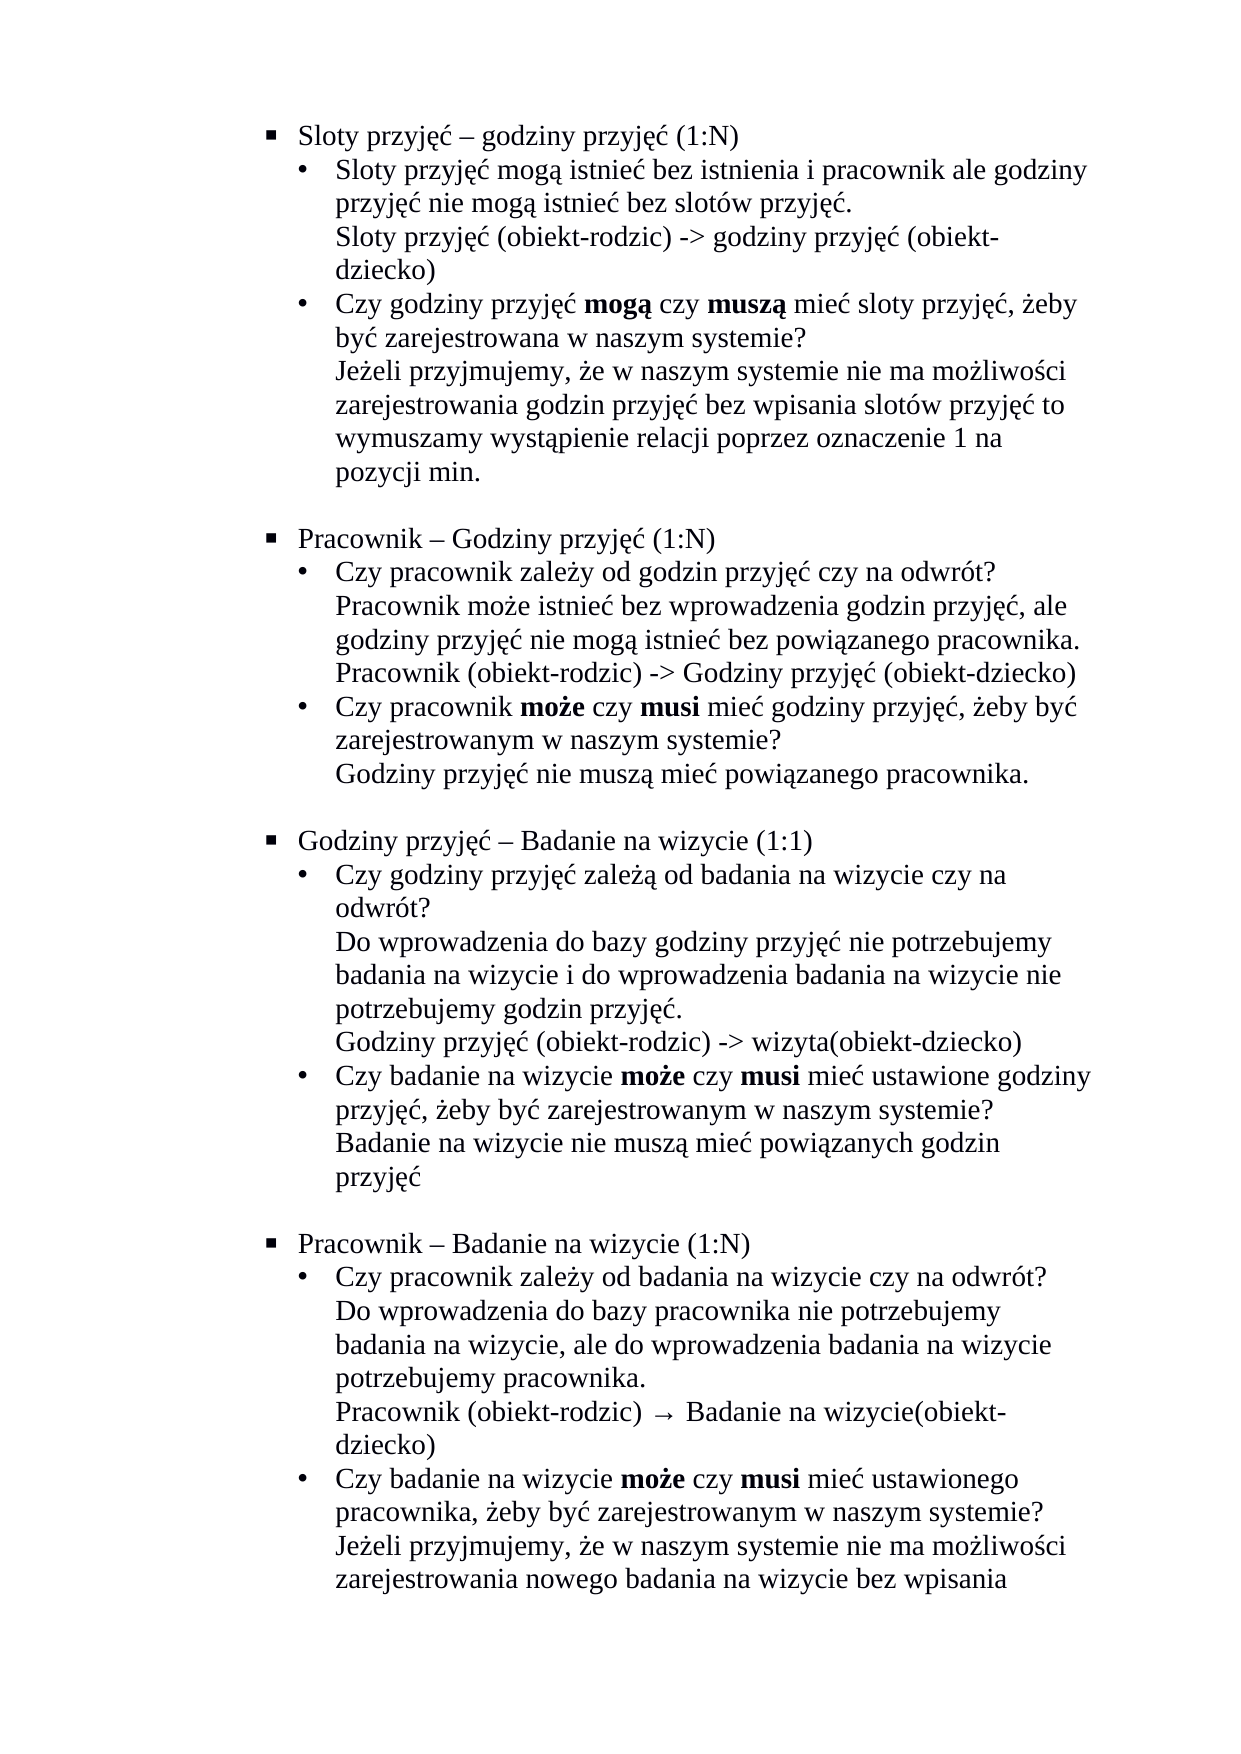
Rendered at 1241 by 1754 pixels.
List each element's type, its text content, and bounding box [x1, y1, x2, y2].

list Sloty przyjęć (obiekt-rodzic) -> godziny przyjęć (obiekt-dziecko) [298, 219, 1092, 286]
list Do wprowadzenia do bazy pracownika nie potrzebujemy badania na wizycie, ale do wprowadzenia badania na wizycie potrzebujemy pracownika. [298, 1293, 1092, 1394]
list Badanie na wizycie nie muszą mieć powiązanych godzin przyjęć [298, 1125, 1092, 1192]
list Czy pracownik zależy od badania na wizycie czy na odwrót? [298, 1259, 1092, 1293]
list Pracownik (obiekt-rodzic) → Badanie na wizycie(obiekt-dziecko) [298, 1394, 1092, 1461]
list Czy pracownik może czy musi mieć godziny przyjęć, żeby być zarejestrowanym w naszym systemie? [298, 689, 1092, 756]
list Czy badanie na wizycie może czy musi mieć ustawionego pracownika, żeby być zarejestrowanym w naszym systemie? [298, 1461, 1092, 1528]
list Godziny przyjęć (obiekt-rodzic) -> wizyta(obiekt-dziecko) [298, 1024, 1092, 1058]
list Czy pracownik zależy od godzin przyjęć czy na odwrót? Pracownik może istnieć bez wprowadzenia godzin przyjęć, ale godziny przyjęć nie mogą istnieć bez powiązanego pracownika. [298, 554, 1092, 655]
list Sloty przyjęć – godziny przyjęć (1:N) [260, 118, 1092, 152]
list Pracownik – Godziny przyjęć (1:N) [260, 521, 1092, 554]
list Pracownik (obiekt-rodzic) -> Godziny przyjęć (obiekt-dziecko) [298, 655, 1092, 689]
list Czy godziny przyjęć mogą czy muszą mieć sloty przyjęć, żeby być zarejestrowana w naszym systemie? [298, 286, 1092, 353]
list Czy godziny przyjęć zależą od badania na wizycie czy na odwrót? Do wprowadzenia do bazy godziny przyjęć nie potrzebujemy badania na wizycie i do wprowadzenia badania na wizycie nie potrzebujemy godzin przyjęć. [298, 857, 1092, 1024]
list Pracownik – Badanie na wizycie (1:N) [260, 1226, 1092, 1259]
list Jeżeli przyjmujemy, że w naszym systemie nie ma możliwości zarejestrowania godzin przyjęć bez wpisania slotów przyjęć to wymuszamy wystąpienie relacji poprzez oznaczenie 1 na pozycji min. [298, 353, 1092, 487]
list Sloty przyjęć mogą istnieć bez istnienia i pracownik ale godziny przyjęć nie mogą istnieć bez slotów przyjęć. [298, 152, 1092, 219]
list Czy badanie na wizycie może czy musi mieć ustawione godziny przyjęć, żeby być zarejestrowanym w naszym systemie? [298, 1058, 1092, 1125]
list Godziny przyjęć nie muszą mieć powiązanego pracownika. [298, 756, 1092, 789]
list Godziny przyjęć – Badanie na wizycie (1:1) [260, 823, 1092, 857]
list Jeżeli przyjmujemy, że w naszym systemie nie ma możliwości zarejestrowania nowego badania na wizycie bez wpisania [298, 1528, 1092, 1595]
